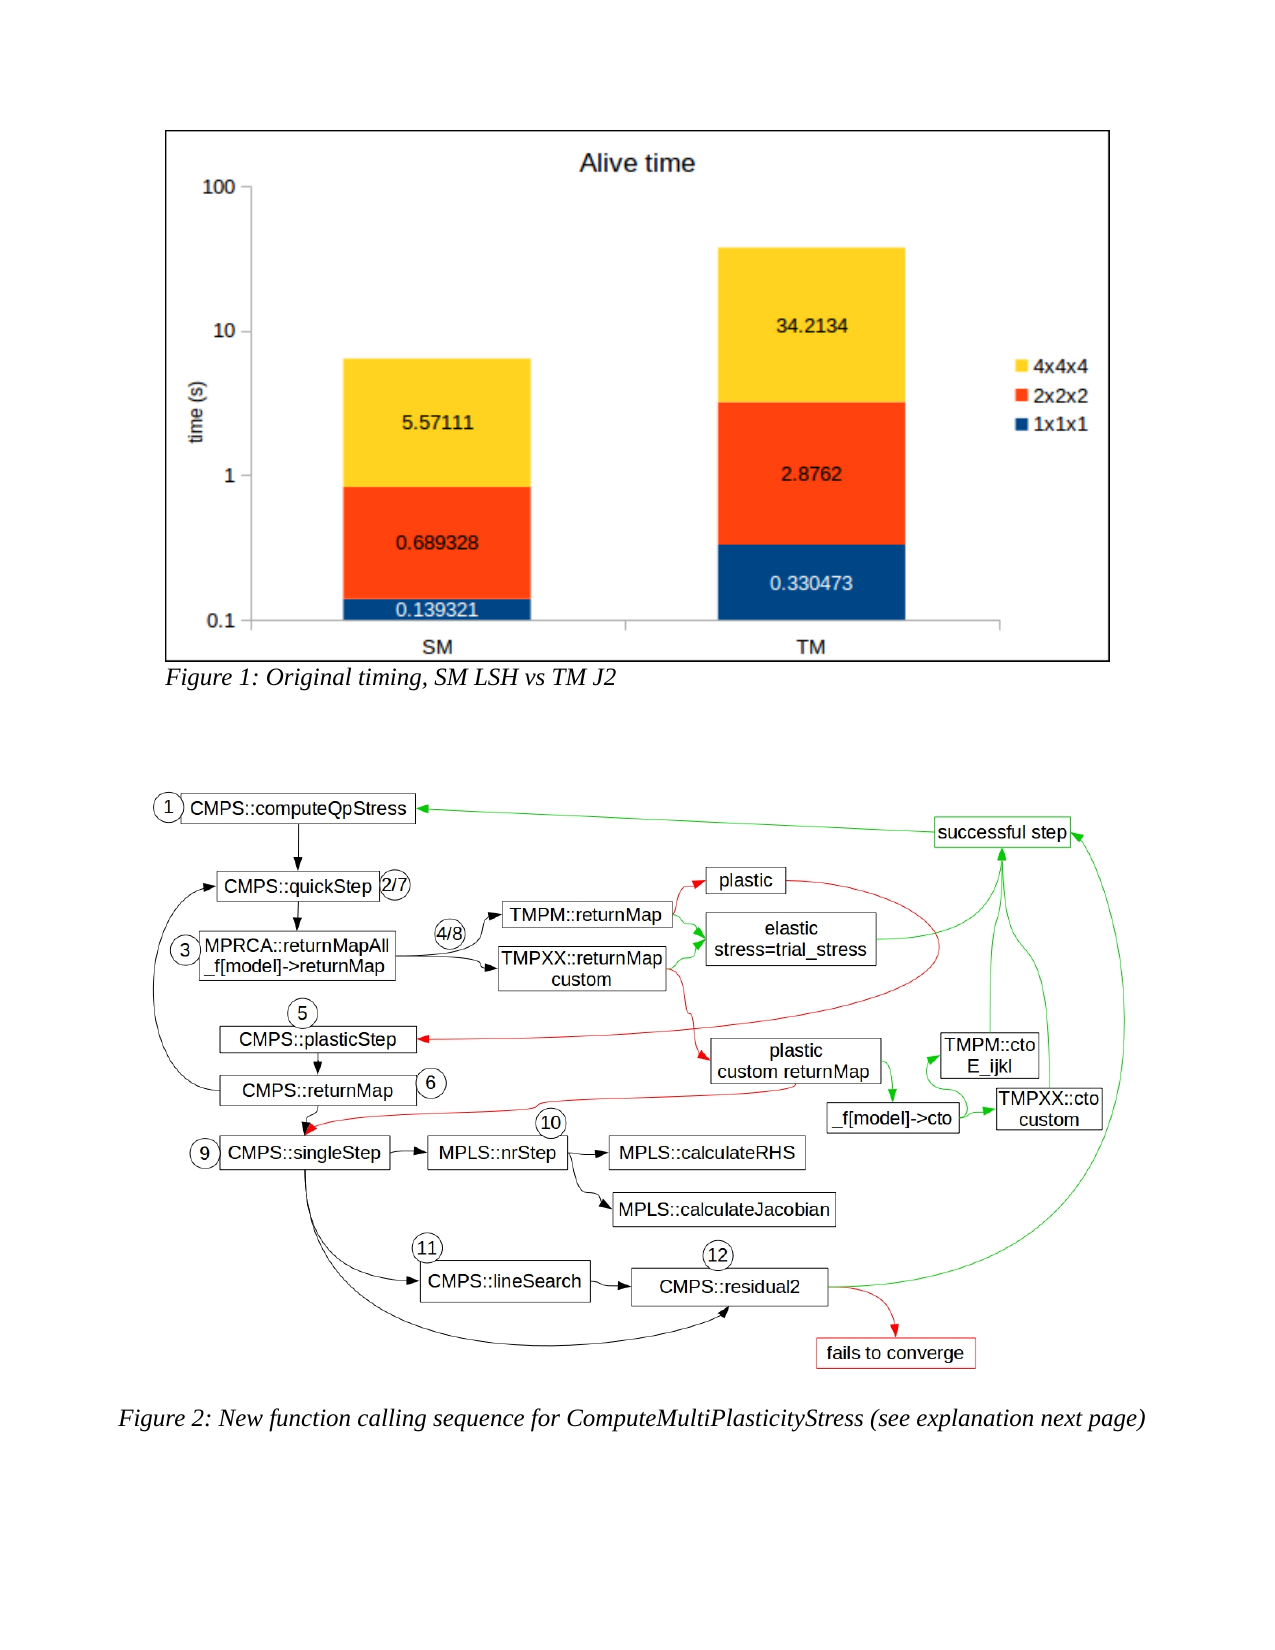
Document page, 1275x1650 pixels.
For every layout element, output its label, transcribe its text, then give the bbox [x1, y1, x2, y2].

picture [118, 760, 1157, 1403]
text Figure 2: New function calling sequence for ComputeMultiPlasticityStress (see explanation next page) [118, 1403, 1157, 1432]
text Figure 1: Original timing, SM LSH vs TM J2 [165, 662, 1110, 691]
picture [165, 130, 1110, 662]
